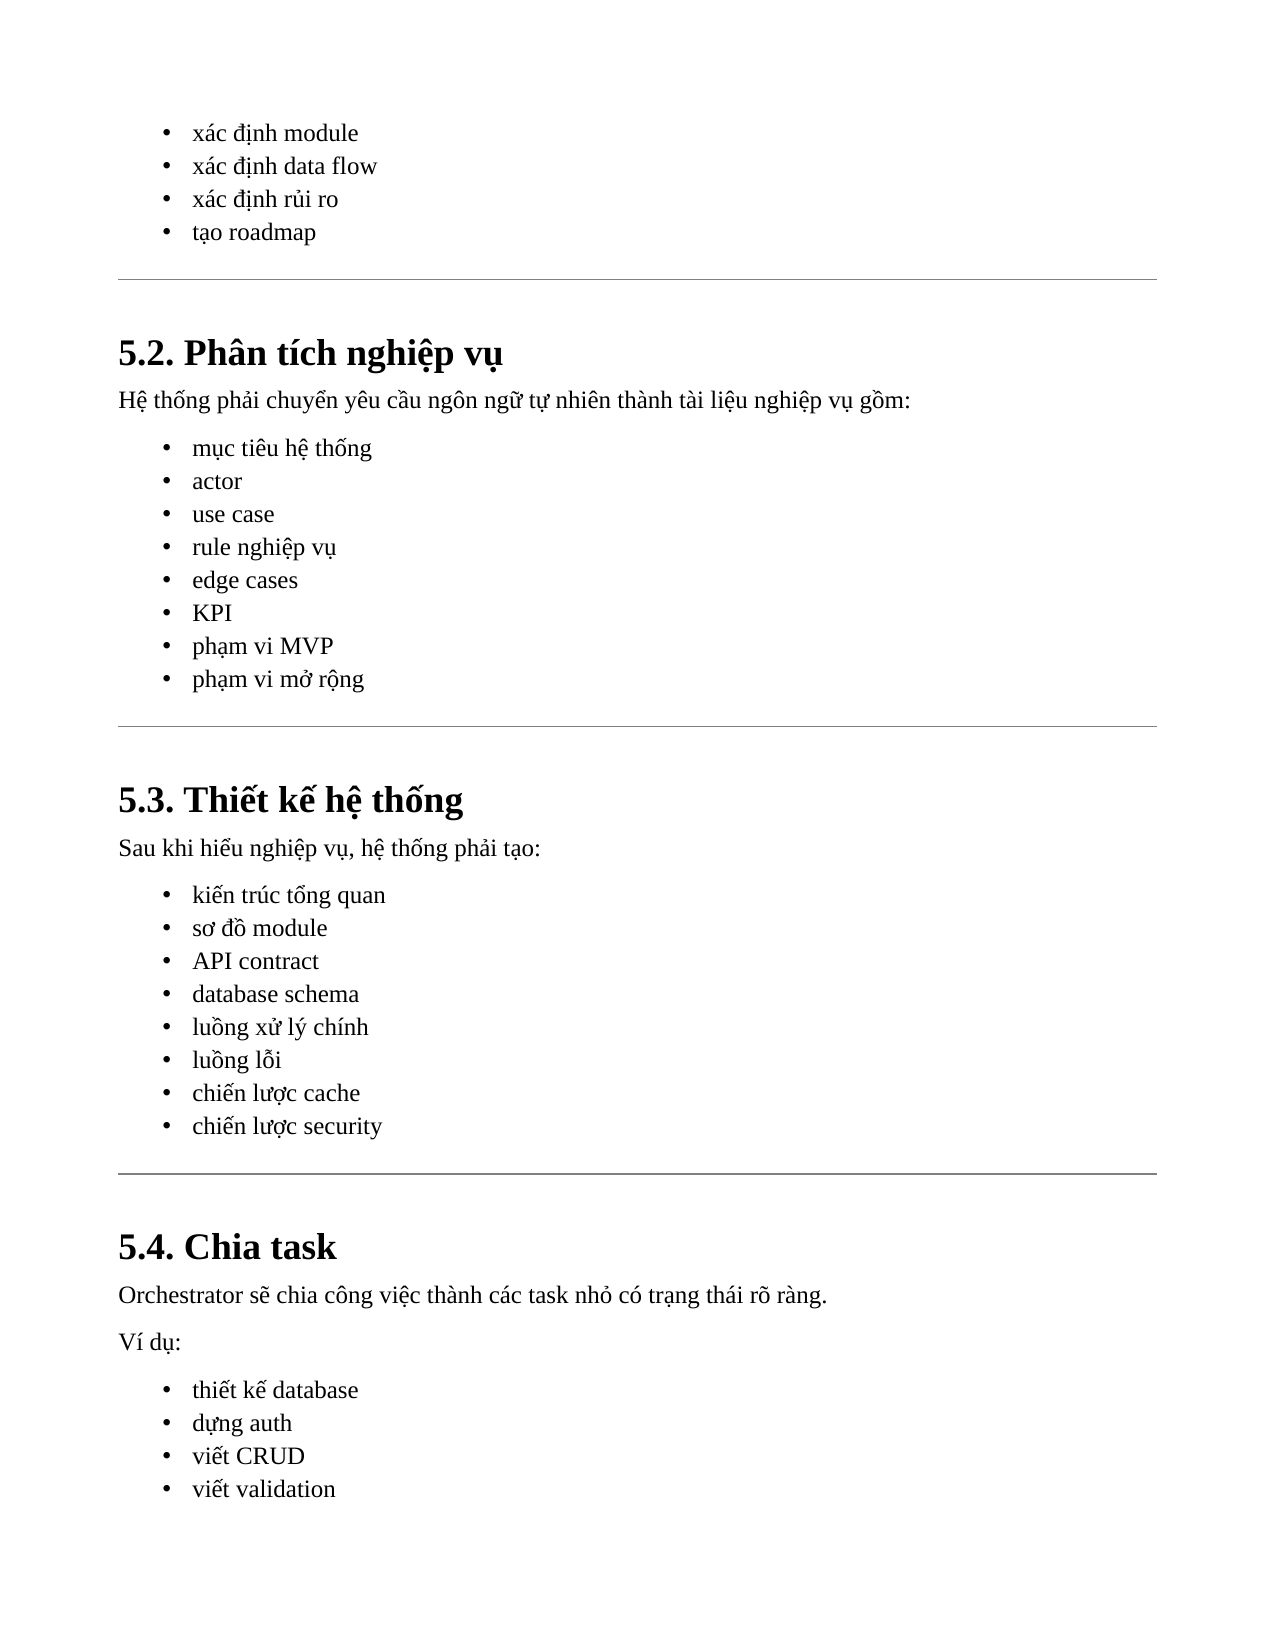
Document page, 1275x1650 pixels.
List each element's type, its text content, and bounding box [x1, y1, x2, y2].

list edge cases [162, 565, 1157, 594]
list rule nghiệp vụ [162, 532, 1157, 561]
text Ví dụ: [118, 1327, 1157, 1356]
list use case [162, 499, 1157, 528]
text Orchestrator sẽ chia công việc thành các task nhỏ có trạng thái rõ ràng. [118, 1280, 1157, 1308]
list dựng auth [162, 1408, 1157, 1437]
list phạm vi mở rộng [162, 664, 1157, 693]
text Sau khi hiểu nghiệp vụ, hệ thống phải tạo: [118, 833, 1157, 861]
list database schema [162, 979, 1157, 1008]
list xác định rủi ro [162, 184, 1157, 213]
list xác định module [162, 118, 1157, 147]
subtitle 5.4. Chia task [118, 1224, 1157, 1267]
list chiến lược security [162, 1111, 1157, 1140]
text Hệ thống phải chuyển yêu cầu ngôn ngữ tự nhiên thành tài liệu nghiệp vụ gồm: [118, 386, 1157, 414]
list mục tiêu hệ thống [162, 433, 1157, 462]
list actor [162, 466, 1157, 495]
list viết CRUD [162, 1441, 1157, 1470]
list KPI [162, 598, 1157, 627]
list chiến lược cache [162, 1078, 1157, 1107]
list thiết kế database [162, 1375, 1157, 1404]
list viết validation [162, 1474, 1157, 1503]
list API contract [162, 946, 1157, 975]
list kiến trúc tổng quan [162, 880, 1157, 909]
list luồng lỗi [162, 1045, 1157, 1074]
list tạo roadmap [162, 217, 1157, 246]
list phạm vi MVP [162, 631, 1157, 660]
list sơ đồ module [162, 913, 1157, 942]
list xác định data flow [162, 151, 1157, 180]
subtitle 5.3. Thiết kế hệ thống [118, 777, 1157, 820]
subtitle 5.2. Phân tích nghiệp vụ [118, 330, 1157, 373]
list luồng xử lý chính [162, 1012, 1157, 1041]
